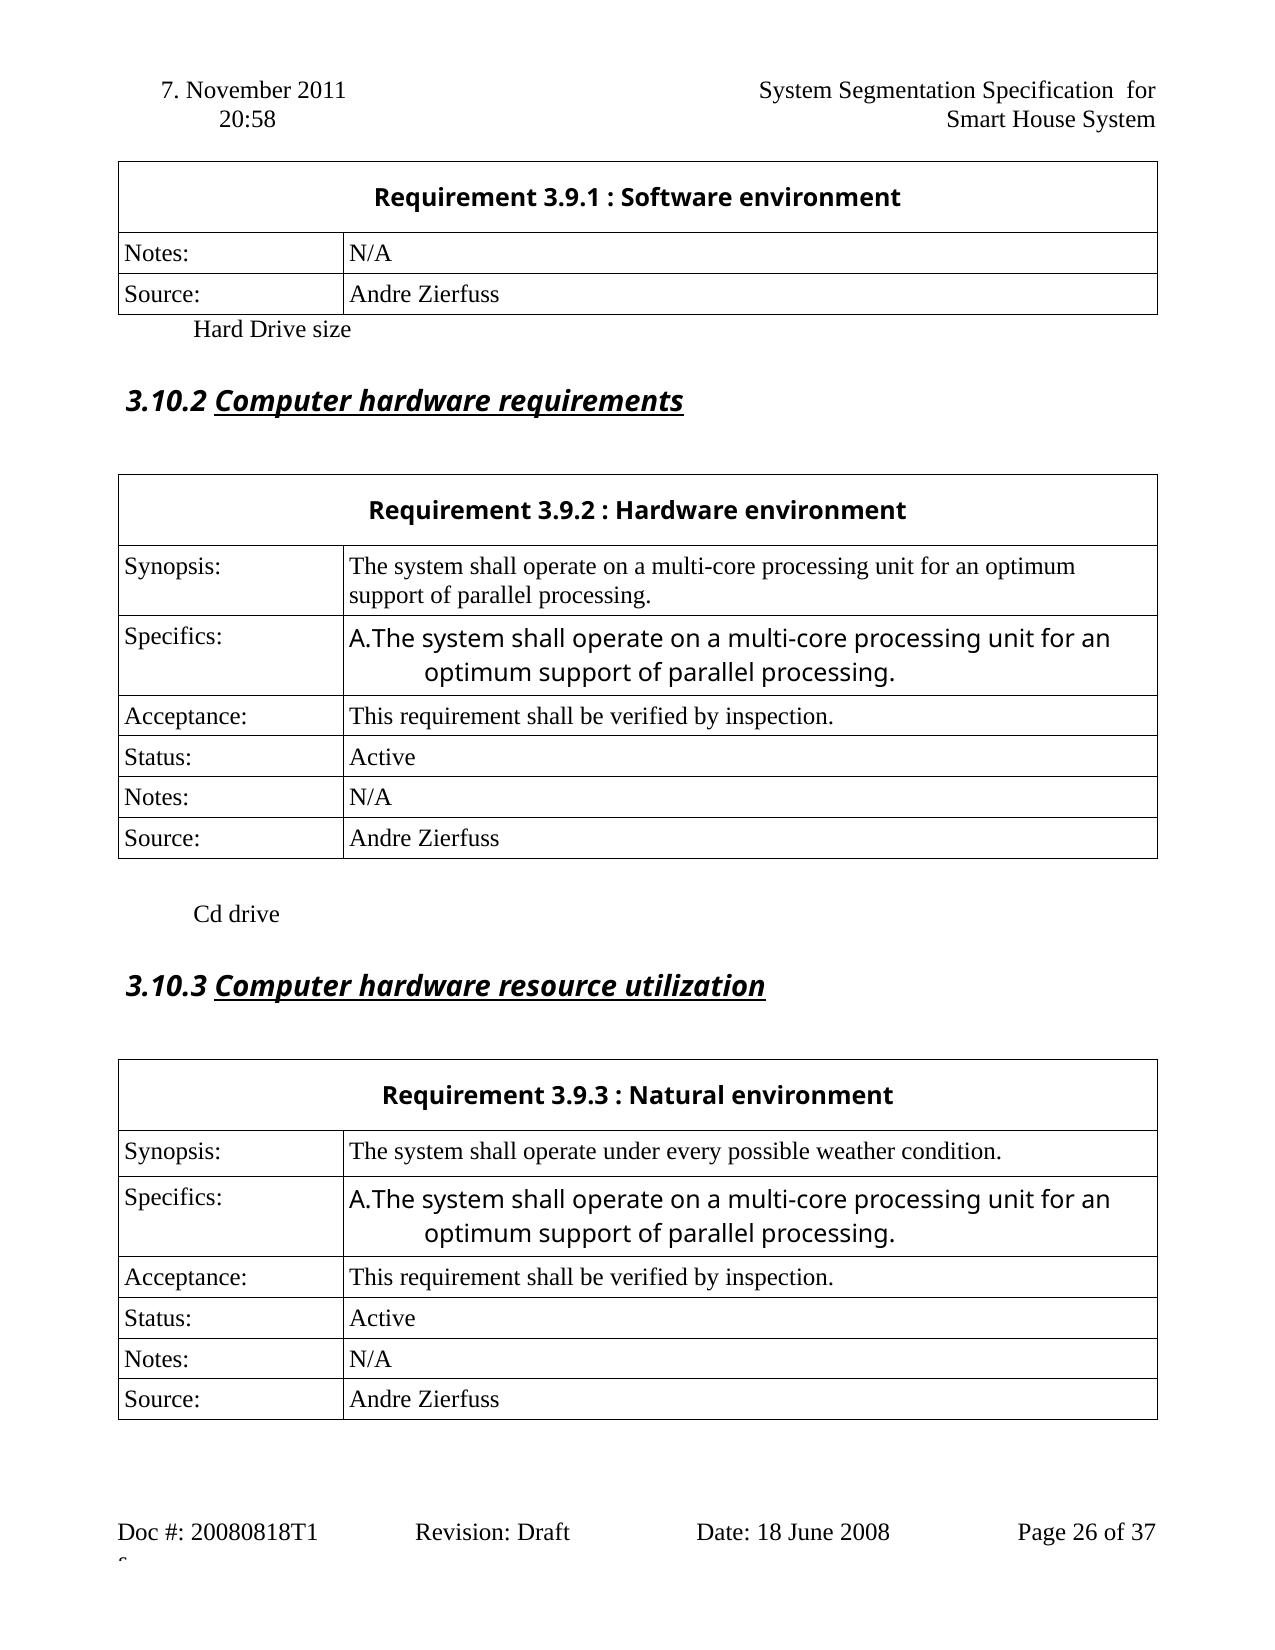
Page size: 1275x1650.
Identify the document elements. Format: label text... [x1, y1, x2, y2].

table_cell Acceptance: [119, 696, 343, 735]
table_cell N/A [344, 1339, 1157, 1378]
table_cell Synopsis: [119, 546, 343, 614]
table_cell Notes: [119, 777, 343, 817]
table_cell N/A [344, 777, 1157, 817]
table_cell Active [344, 736, 1157, 776]
table_cell Specifics: [119, 616, 343, 694]
table_cell This requirement shall be verified by inspection. [344, 1257, 1157, 1297]
text Hard Drive size [118, 315, 1157, 343]
table_cell Source: [119, 274, 343, 314]
table_cell N/A [344, 233, 1157, 273]
table_cell Acceptance: [119, 1257, 343, 1297]
subtitle Computer hardware resource utilization [118, 966, 1157, 1005]
table_cell Andre Zierfuss [344, 1379, 1157, 1419]
table_cell Notes: [119, 1339, 343, 1378]
table_header Requirement 3.9.2 : Hardware environment [119, 475, 1157, 545]
table_header Requirement 3.9.1 : Software environment [119, 162, 1157, 232]
table_cell Status: [119, 1298, 343, 1337]
table_cell Active [344, 1298, 1157, 1337]
table_cell The system shall operate on a multi-core processing unit for an optimum support of parallel processing. [344, 616, 1157, 694]
table_cell Source: [119, 818, 343, 857]
table_cell Synopsis: [119, 1131, 343, 1176]
table_cell Andre Zierfuss [344, 274, 1157, 314]
table_cell Andre Zierfuss [344, 818, 1157, 857]
table_cell This requirement shall be verified by inspection. [344, 696, 1157, 735]
subtitle Computer hardware requirements [118, 381, 1157, 420]
table_cell The system shall operate under every possible weather condition. [344, 1131, 1157, 1176]
table_cell Specifics: [119, 1177, 343, 1256]
table_cell The system shall operate on a multi-core processing unit for an optimum support of parallel processing. [344, 546, 1157, 614]
table_cell Status: [119, 736, 343, 776]
table_header Requirement 3.9.3 : Natural environment [119, 1060, 1157, 1130]
text Cd drive [118, 899, 1157, 928]
table_cell Notes: [119, 233, 343, 273]
table_cell Source: [119, 1379, 343, 1419]
table_cell The system shall operate on a multi-core processing unit for an optimum support of parallel processing. [344, 1177, 1157, 1256]
